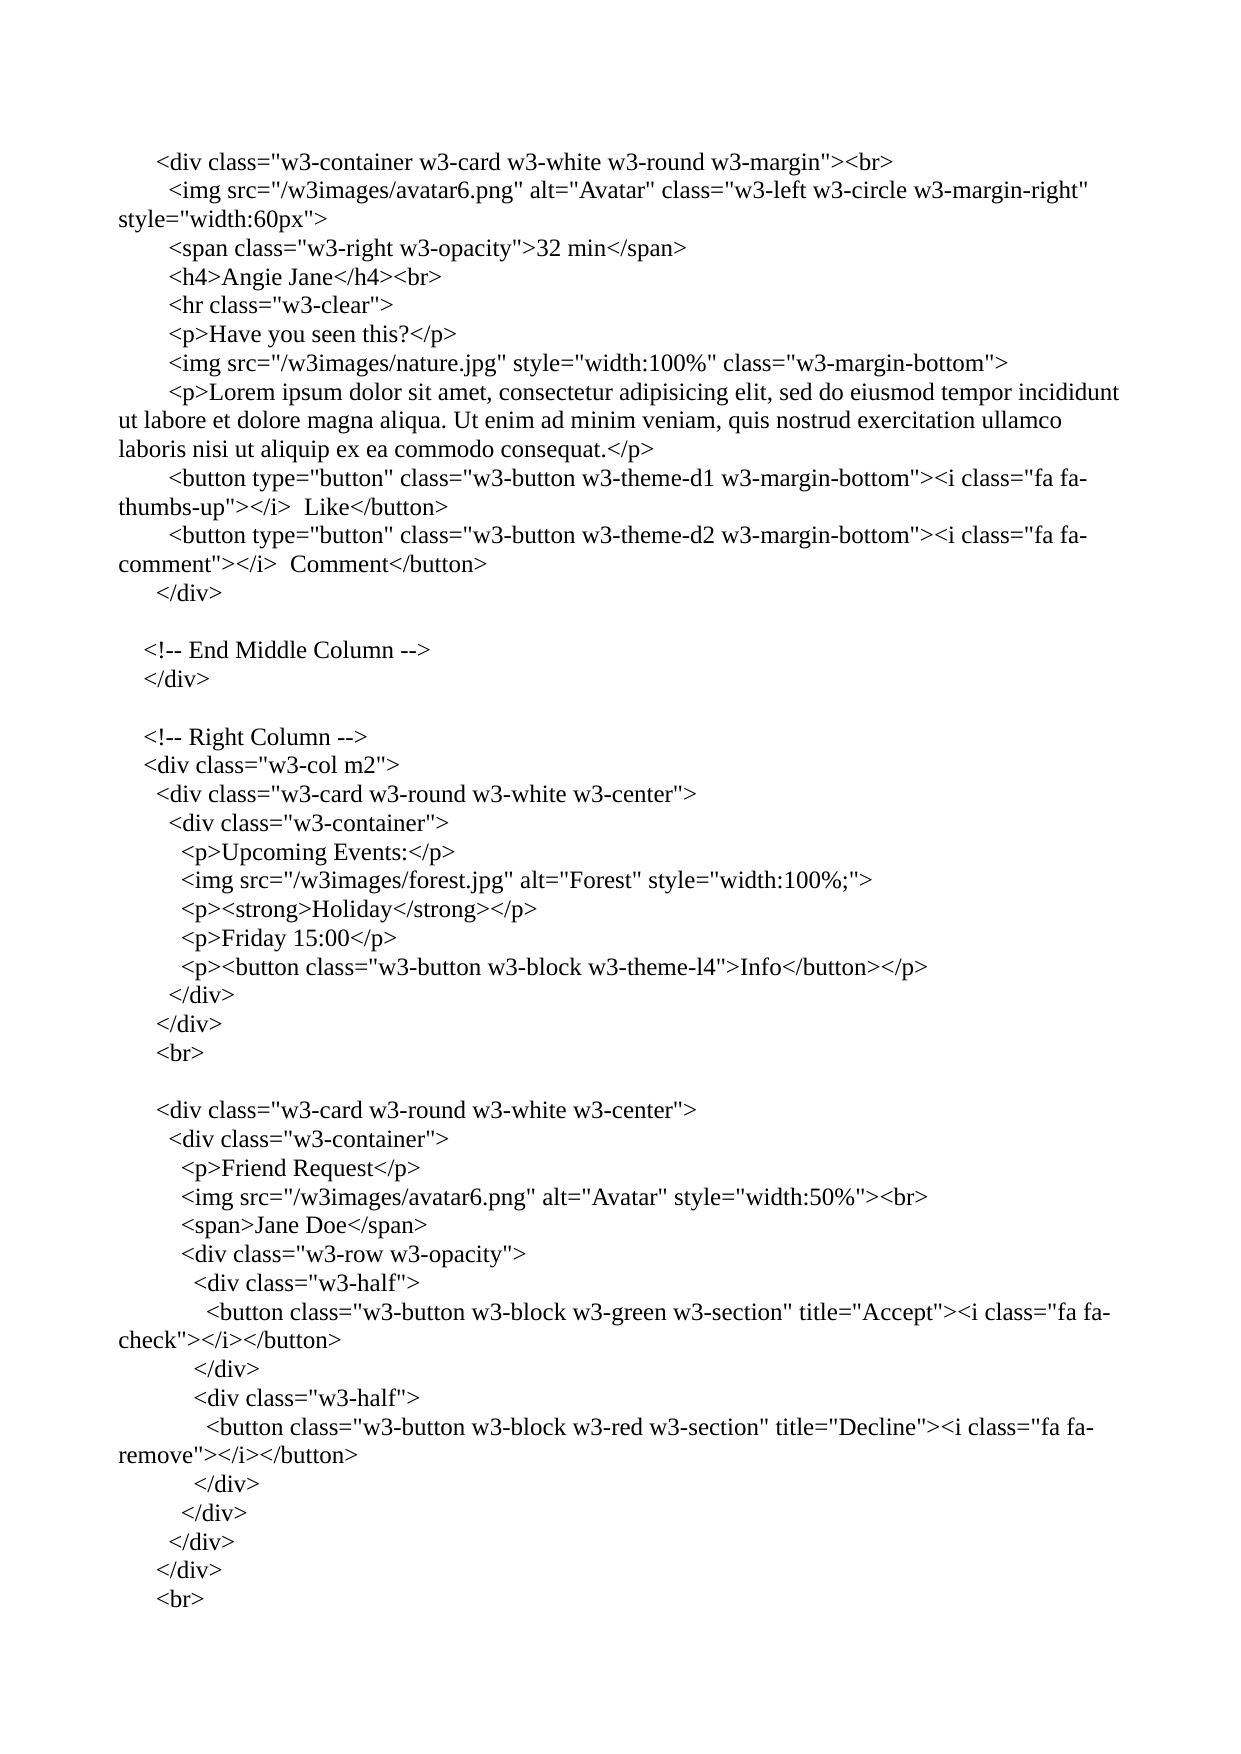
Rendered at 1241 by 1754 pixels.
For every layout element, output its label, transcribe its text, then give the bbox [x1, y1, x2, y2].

text <button class="w3-button w3-block w3-red w3-section" title="Decline"><i class="fa fa-remove"></i></button> [118, 1412, 1122, 1469]
text <div class="w3-container"> [118, 808, 1122, 837]
text <button class="w3-button w3-block w3-green w3-section" title="Accept"><i class="fa fa-check"></i></button> [118, 1297, 1122, 1354]
text </div> [118, 1009, 1122, 1038]
text <img src="/w3images/avatar6.png" alt="Avatar" class="w3-left w3-circle w3-margin-right" style="width:60px"> [118, 176, 1122, 233]
text <button type="button" class="w3-button w3-theme-d2 w3-margin-bottom"><i class="fa fa-comment"></i> Comment</button> [118, 521, 1122, 578]
text <div class="w3-card w3-round w3-white w3-center"> [118, 779, 1122, 808]
text <br> [118, 1584, 1122, 1613]
text <br> [118, 1038, 1122, 1067]
text <p>Friend Request</p> [118, 1153, 1122, 1182]
text <div class="w3-half"> [118, 1383, 1122, 1412]
text <div class="w3-container"> [118, 1124, 1122, 1153]
text <!-- Right Column --> [118, 722, 1122, 751]
text <p>Have you seen this?</p> [118, 319, 1122, 348]
text <h4>Angie Jane</h4><br> [118, 262, 1122, 291]
text </div> [118, 664, 1122, 693]
text <p>Lorem ipsum dolor sit amet, consectetur adipisicing elit, sed do eiusmod tempor incididunt ut labore et dolore magna aliqua. Ut enim ad minim veniam, quis nostrud exercitation ullamco laboris nisi ut aliquip ex ea commodo consequat.</p> [118, 377, 1122, 463]
text <p>Upcoming Events:</p> [118, 837, 1122, 866]
text <span class="w3-right w3-opacity">32 min</span> [118, 233, 1122, 262]
text <div class="w3-col m2"> [118, 751, 1122, 779]
text <img src="/w3images/nature.jpg" style="width:100%" class="w3-margin-bottom"> [118, 348, 1122, 377]
text <img src="/w3images/avatar6.png" alt="Avatar" style="width:50%"><br> [118, 1182, 1122, 1211]
text <div class="w3-row w3-opacity"> [118, 1239, 1122, 1268]
text </div> [118, 1469, 1122, 1498]
text <div class="w3-half"> [118, 1268, 1122, 1297]
text </div> [118, 1354, 1122, 1383]
text <p>Friday 15:00</p> [118, 923, 1122, 952]
text </div> [118, 578, 1122, 607]
text <hr class="w3-clear"> [118, 291, 1122, 319]
text </div> [118, 1556, 1122, 1584]
text <div class="w3-card w3-round w3-white w3-center"> [118, 1096, 1122, 1124]
text <div class="w3-container w3-card w3-white w3-round w3-margin"><br> [118, 147, 1122, 176]
text <span>Jane Doe</span> [118, 1211, 1122, 1239]
text <img src="/w3images/forest.jpg" alt="Forest" style="width:100%;"> [118, 866, 1122, 894]
text <p><strong>Holiday</strong></p> [118, 894, 1122, 923]
text </div> [118, 1498, 1122, 1527]
text <button type="button" class="w3-button w3-theme-d1 w3-margin-bottom"><i class="fa fa-thumbs-up"></i> Like</button> [118, 463, 1122, 521]
text </div> [118, 981, 1122, 1009]
text <p><button class="w3-button w3-block w3-theme-l4">Info</button></p> [118, 952, 1122, 981]
text <!-- End Middle Column --> [118, 636, 1122, 664]
text </div> [118, 1527, 1122, 1556]
